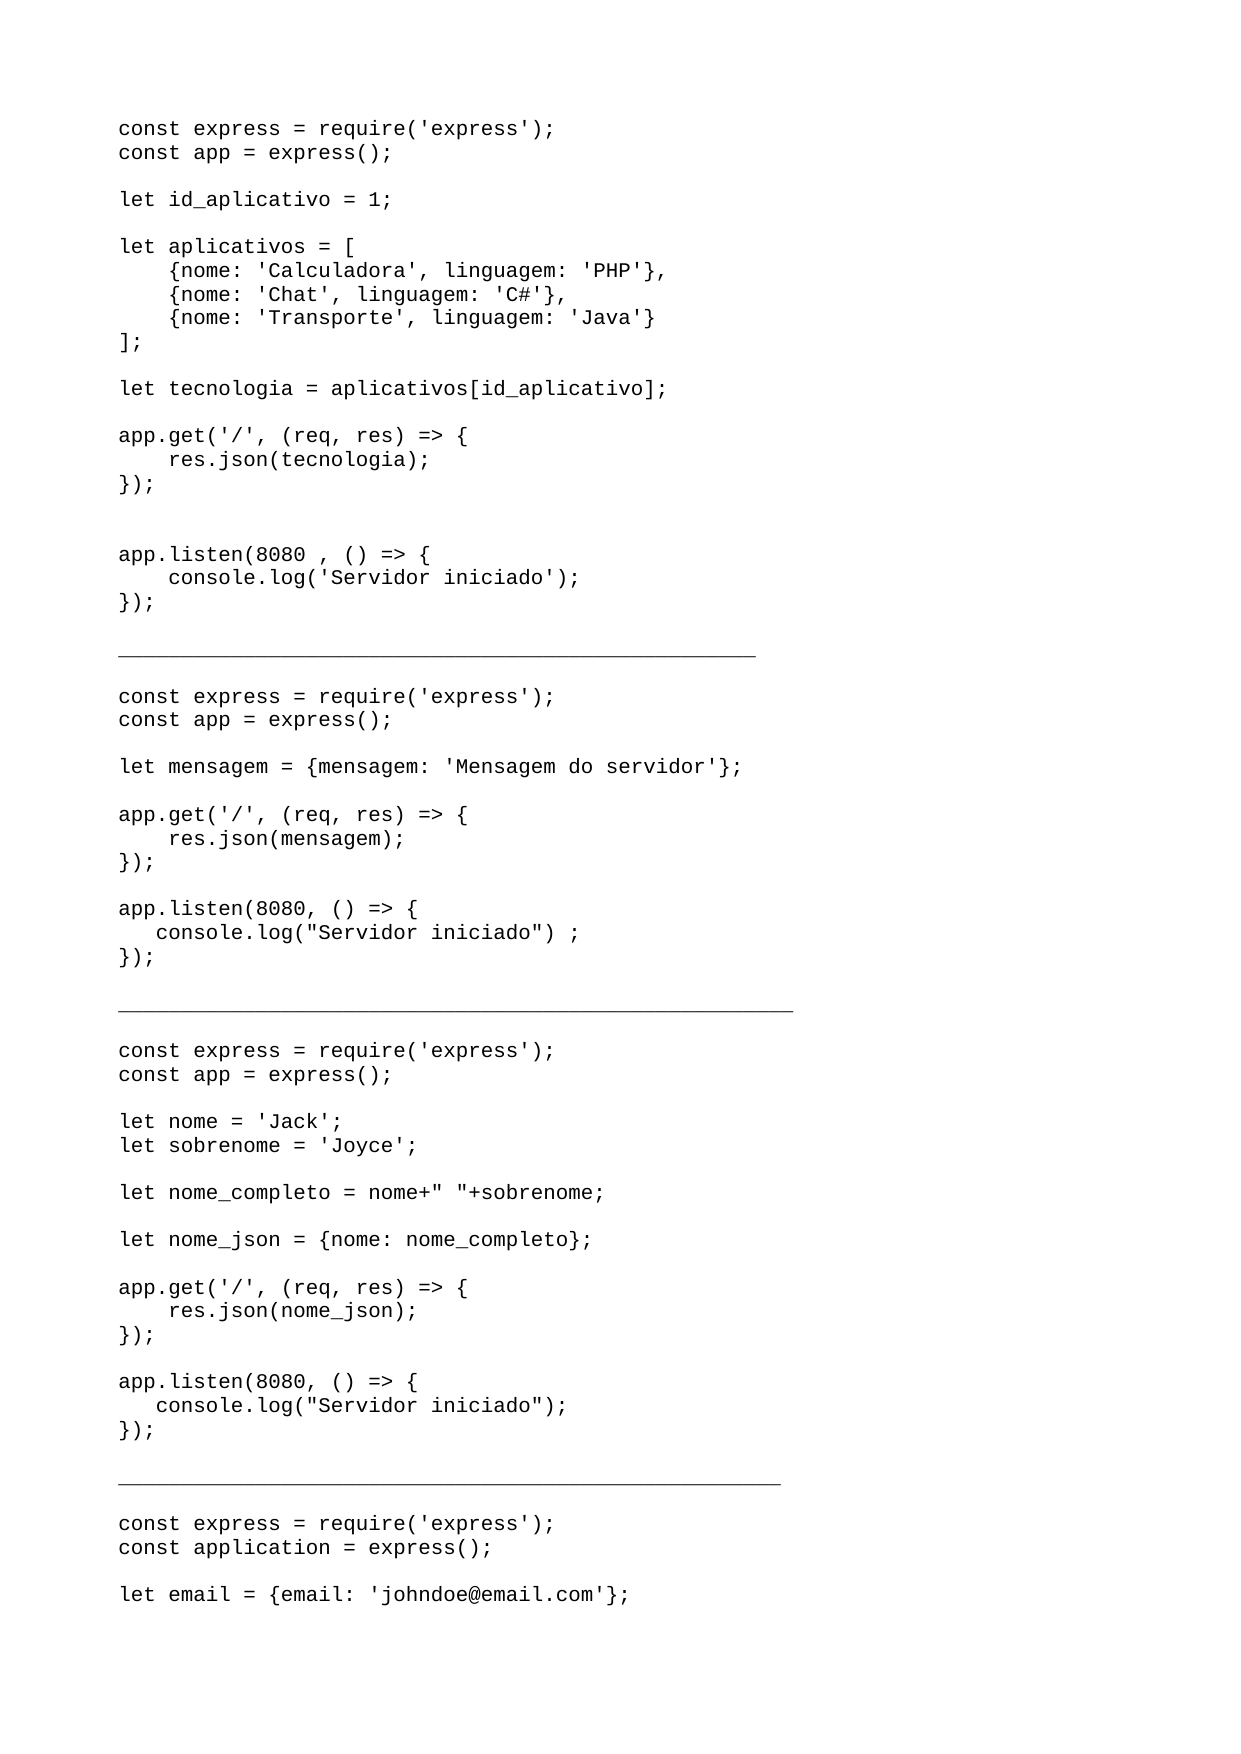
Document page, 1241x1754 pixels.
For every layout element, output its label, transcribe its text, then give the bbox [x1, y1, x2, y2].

text }); [118, 591, 1122, 615]
text let aplicativos = [ [118, 236, 1122, 260]
text ]; [118, 331, 1122, 354]
text const app = express(); [118, 709, 1122, 733]
text let id_aplicativo = 1; [118, 189, 1122, 213]
text const app = express(); [118, 142, 1122, 165]
text }); [118, 1419, 1122, 1442]
text const express = require('express'); [118, 1040, 1122, 1064]
text let nome = 'Jack'; [118, 1111, 1122, 1135]
text res.json(tecnologia); [118, 449, 1122, 473]
text let tecnologia = aplicativos[id_aplicativo]; [118, 378, 1122, 402]
text app.listen(8080, () => { [118, 898, 1122, 922]
text app.get('/', (req, res) => { [118, 426, 1122, 449]
text const express = require('express'); [118, 1513, 1122, 1537]
text const app = express(); [118, 1064, 1122, 1088]
text let nome_completo = nome+" "+sobrenome; [118, 1182, 1122, 1206]
text app.listen(8080, () => { [118, 1371, 1122, 1395]
text let email = {email: 'johndoe@email.com'}; [118, 1584, 1122, 1608]
text }); [118, 473, 1122, 496]
text ______________________________________________________ [118, 993, 1122, 1017]
text app.listen(8080 , () => { [118, 544, 1122, 567]
text ___________________________________________________ [118, 638, 1122, 662]
text let nome_json = {nome: nome_completo}; [118, 1229, 1122, 1253]
text app.get('/', (req, res) => { [118, 1277, 1122, 1300]
text const express = require('express'); [118, 686, 1122, 709]
text console.log("Servidor iniciado") ; [118, 922, 1122, 946]
text app.get('/', (req, res) => { [118, 804, 1122, 827]
text console.log("Servidor iniciado"); [118, 1395, 1122, 1419]
text {nome: 'Calculadora', linguagem: 'PHP'}, [118, 260, 1122, 284]
text const application = express(); [118, 1537, 1122, 1561]
text }); [118, 851, 1122, 875]
text res.json(nome_json); [118, 1300, 1122, 1324]
text }); [118, 1324, 1122, 1348]
text const express = require('express'); [118, 118, 1122, 142]
text let mensagem = {mensagem: 'Mensagem do servidor'}; [118, 757, 1122, 780]
text }); [118, 946, 1122, 969]
text {nome: 'Transporte', linguagem: 'Java'} [118, 307, 1122, 331]
text console.log('Servidor iniciado'); [118, 567, 1122, 591]
text let sobrenome = 'Joyce'; [118, 1135, 1122, 1158]
text res.json(mensagem); [118, 827, 1122, 851]
text {nome: 'Chat', linguagem: 'C#'}, [118, 284, 1122, 307]
text _____________________________________________________ [118, 1466, 1122, 1489]
